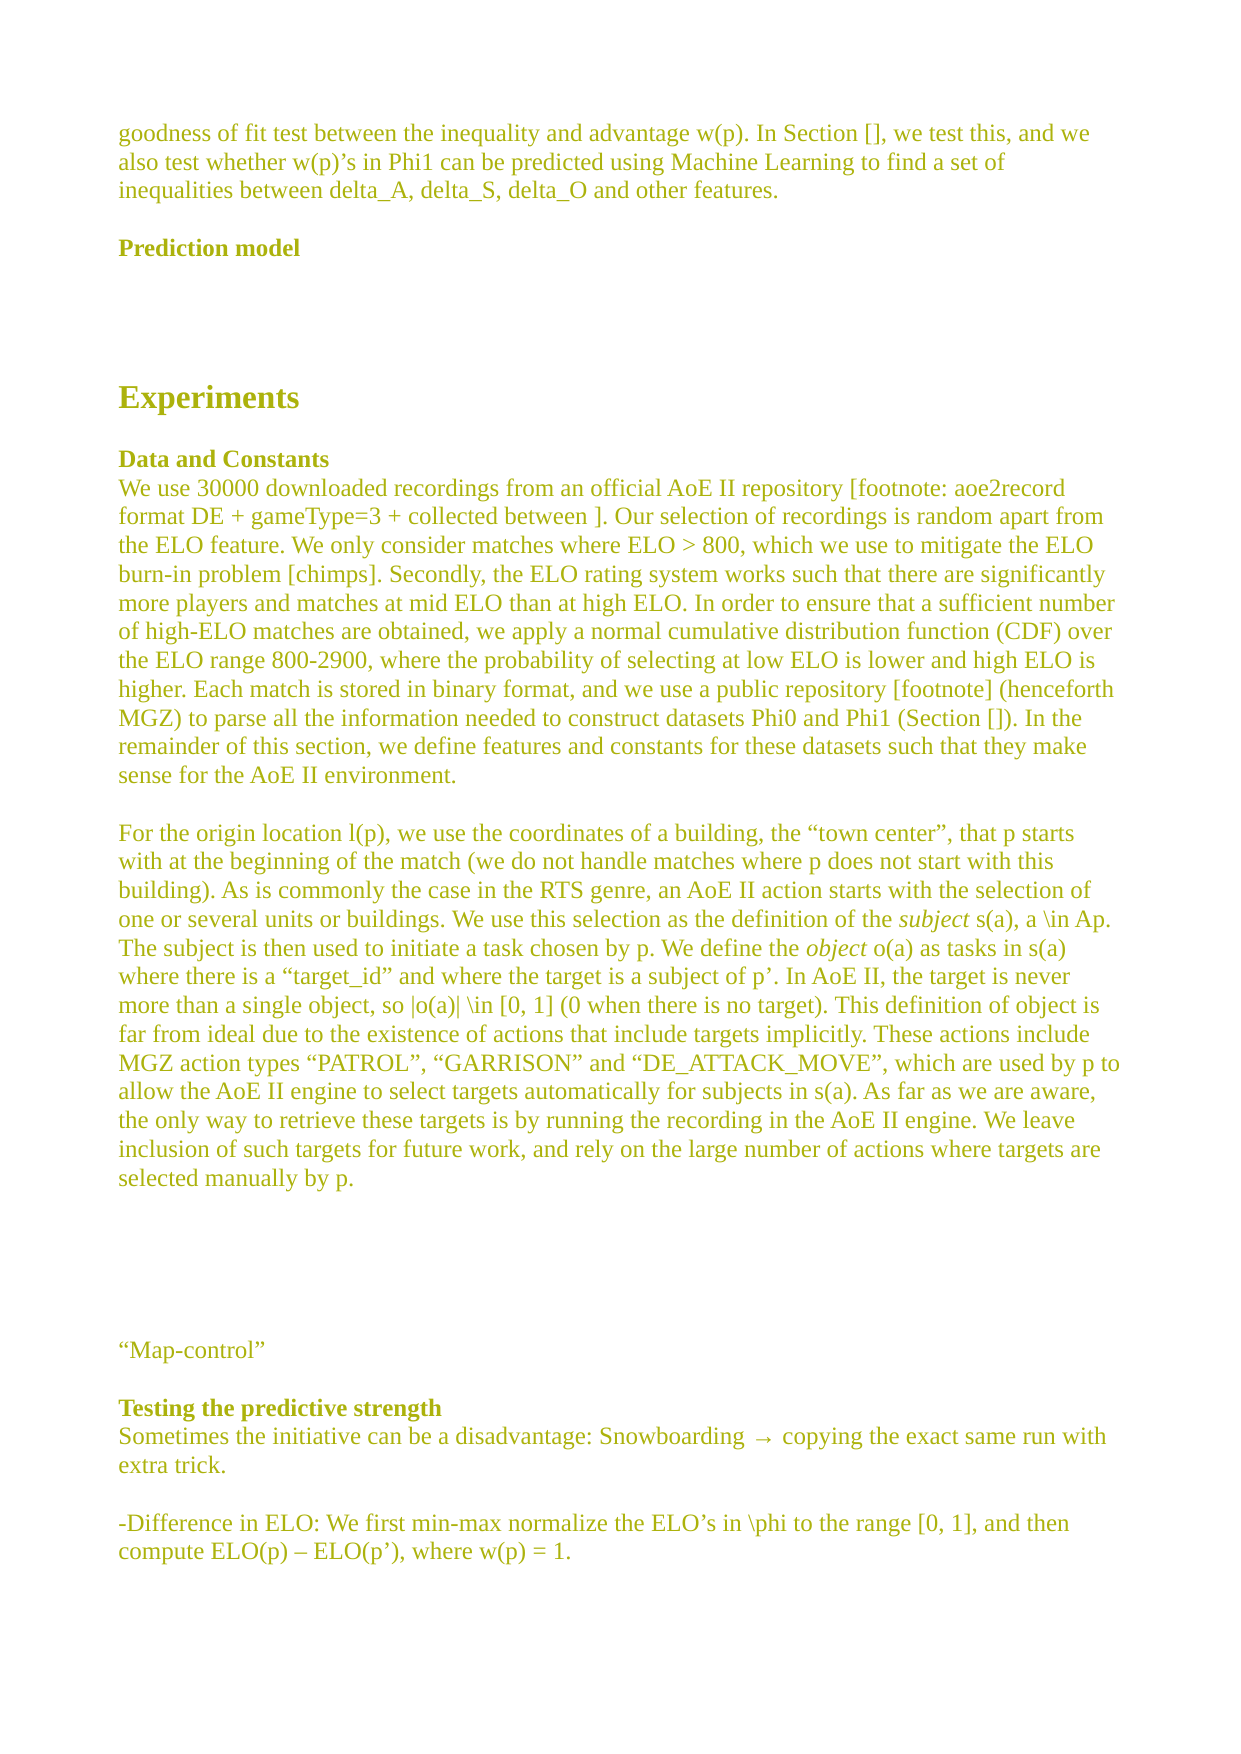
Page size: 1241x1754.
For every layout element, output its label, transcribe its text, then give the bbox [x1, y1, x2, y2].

text Prediction model [118, 233, 1122, 262]
text -Difference in ELO: We first min-max normalize the ELO’s in \phi to the range [0, 1], and then compute ELO(p) – ELO(p’), where w(p) = 1. [118, 1508, 1122, 1565]
text For the origin location l(p), we use the coordinates of a building, the “town center”, that p starts with at the beginning of the match (we do not handle matches where p does not start with this building). As is commonly the case in the RTS genre, an AoE II action starts with the selection of one or several units or buildings. We use this selection as the definition of the subject s(a), a \in Ap. The subject is then used to initiate a task chosen by p. We define the object o(a) as tasks in s(a) where there is a “target_id” and where the target is a subject of p’. In AoE II, the target is never more than a single object, so |o(a)| \in [0, 1] (0 when there is no target). This definition of object is far from ideal due to the existence of actions that include targets implicitly. These actions include MGZ action types “PATROL”, “GARRISON” and “DE_ATTACK_MOVE”, which are used by p to allow the AoE II engine to select targets automatically for subjects in s(a). As far as we are aware, the only way to retrieve these targets is by running the recording in the AoE II engine. We leave inclusion of such targets for future work, and rely on the large number of actions where targets are selected manually by p. [118, 818, 1122, 1191]
text “Map-control” [118, 1335, 1122, 1364]
text We use 30000 downloaded recordings from an official AoE II repository [footnote: aoe2record format DE + gameType=3 + collected between ]. Our selection of recordings is random apart from the ELO feature. We only consider matches where ELO > 800, which we use to mitigate the ELO burn-in problem [chimps]. Secondly, the ELO rating system works such that there are significantly more players and matches at mid ELO than at high ELO. In order to ensure that a sufficient number of high-ELO matches are obtained, we apply a normal cumulative distribution function (CDF) over the ELO range 800-2900, where the probability of selecting at low ELO is lower and high ELO is higher. Each match is stored in binary format, and we use a public repository [footnote] (henceforth MGZ) to parse all the information needed to construct datasets Phi0 and Phi1 (Section []). In the remainder of this section, we define features and constants for these datasets such that they make sense for the AoE II environment. [118, 473, 1122, 789]
text Sometimes the initiative can be a disadvantage: Snowboarding → copying the exact same run with extra trick. [118, 1421, 1122, 1479]
text goodness of fit test between the inequality and advantage w(p). In Section [], we test this, and we also test whether w(p)’s in Phi1 can be predicted using Machine Learning to find a set of inequalities between delta_A, delta_S, delta_O and other features. [118, 118, 1122, 204]
text Experiments [118, 377, 1122, 415]
text Data and Constants [118, 444, 1122, 473]
text Testing the predictive strength [118, 1393, 1122, 1421]
